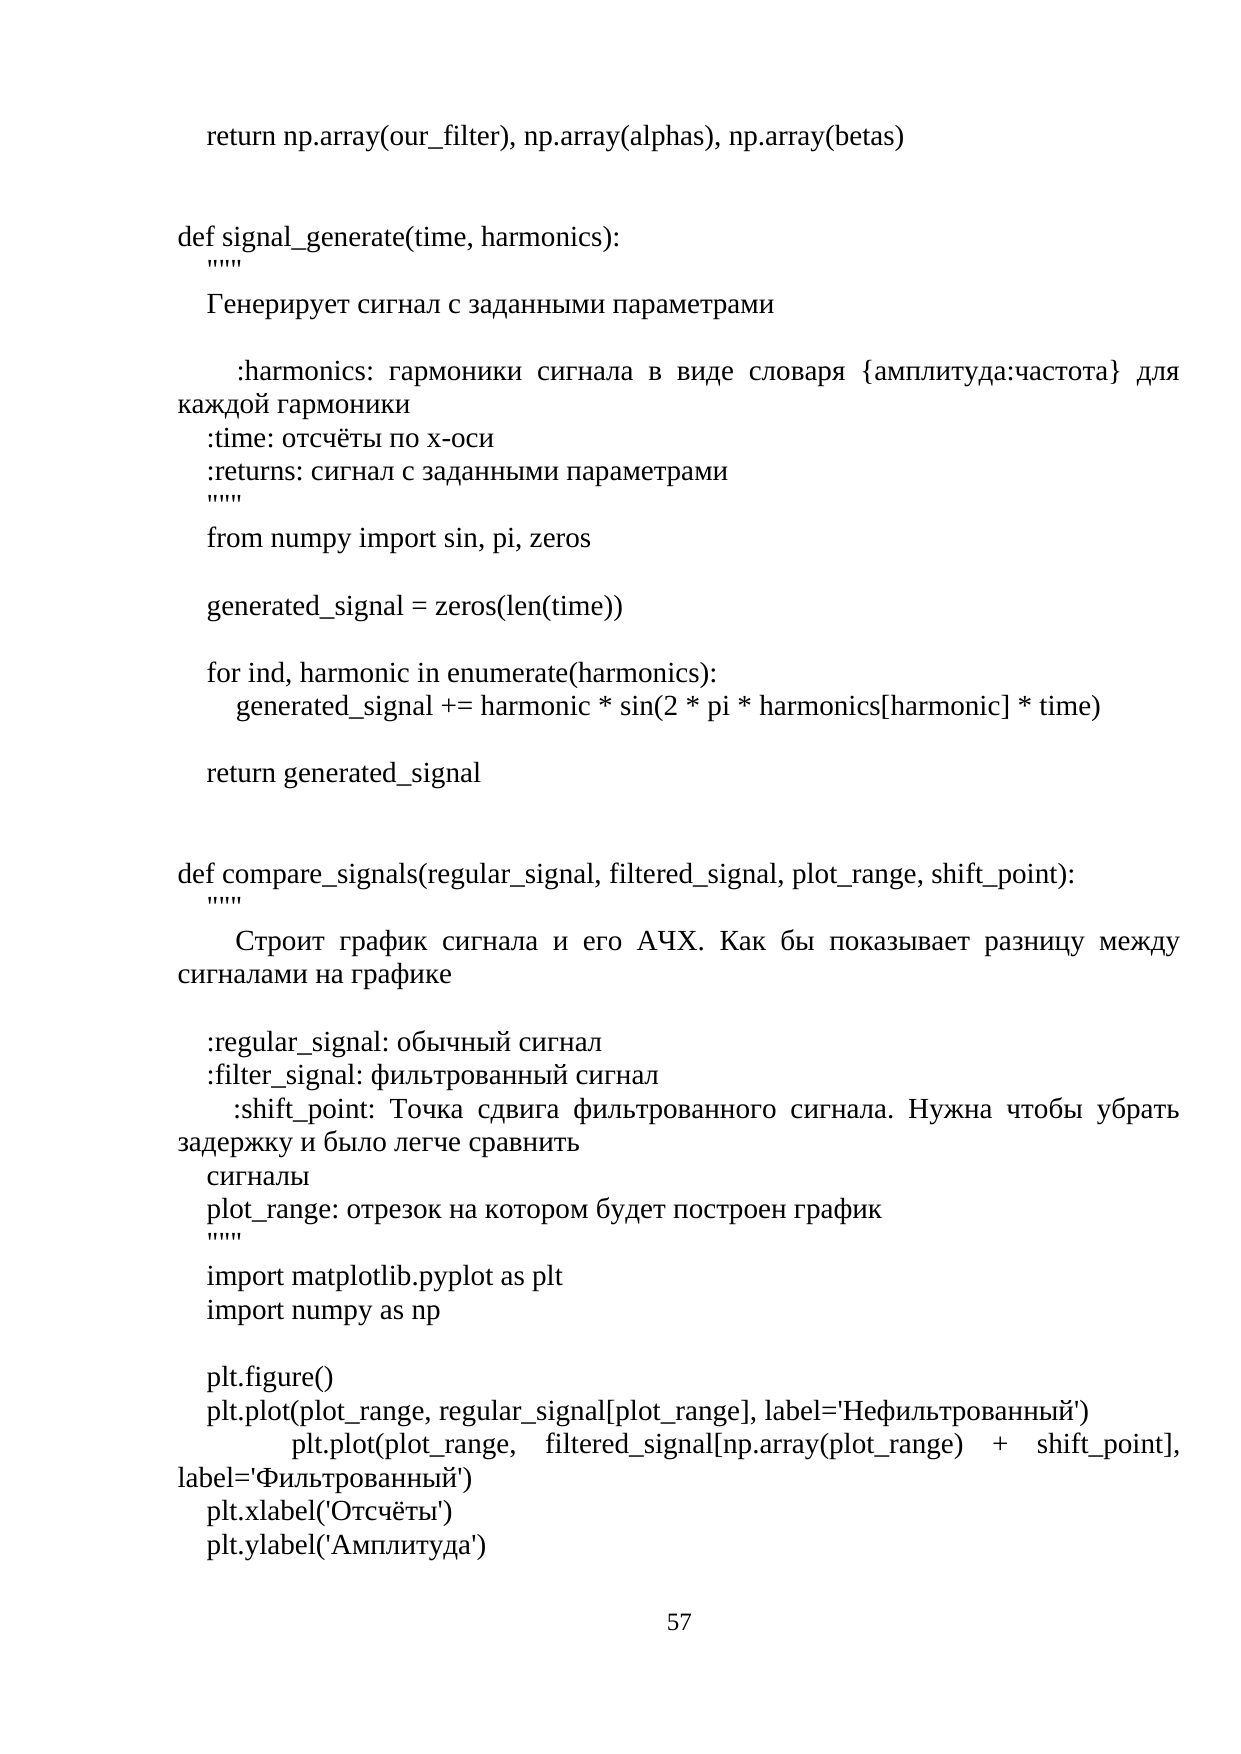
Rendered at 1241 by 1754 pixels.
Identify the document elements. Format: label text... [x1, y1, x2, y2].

text def compare_signals(regular_signal, filtered_signal, plot_range, shift_point): [177, 856, 1181, 889]
text """ [177, 487, 1181, 521]
text """ [177, 252, 1181, 286]
text plt.plot(plot_range, regular_signal[plot_range], label='Нефильтрованный') [177, 1393, 1181, 1426]
text for ind, harmonic in enumerate(harmonics): [177, 655, 1181, 688]
text generated_signal += harmonic * sin(2 * pi * harmonics[harmonic] * time) [177, 688, 1181, 722]
text plt.figure() [177, 1359, 1181, 1393]
text plt.xlabel('Отсчёты') [177, 1493, 1181, 1527]
text """ [177, 1225, 1181, 1258]
text return generated_signal [177, 755, 1181, 789]
text import matplotlib.pyplot as plt [177, 1258, 1181, 1292]
text from numpy import sin, pi, zeros [177, 521, 1181, 554]
text def signal_generate(time, harmonics): [177, 219, 1181, 252]
text plt.plot(plot_range, filtered_signal[np.array(plot_range) + shift_point], label='Фильтрованный') [177, 1426, 1181, 1493]
text Строит график сигнала и его АЧХ. Как бы показывает разницу между сигналами на графике [177, 923, 1181, 990]
text plot_range: отрезок на котором будет построен график [177, 1191, 1181, 1225]
text :returns: сигнал с заданными параметрами [177, 453, 1181, 487]
text """ [177, 889, 1181, 923]
text :regular_signal: обычный сигнал [177, 1024, 1181, 1057]
text return np.array(our_filter), np.array(alphas), np.array(betas) [177, 118, 1181, 152]
text :shift_point: Точка сдвига фильтрованного сигнала. Нужна чтобы убрать задержку и было легче сравнить [177, 1091, 1181, 1158]
text :time: отсчёты по х-оси [177, 420, 1181, 453]
text сигналы [177, 1158, 1181, 1191]
text generated_signal = zeros(len(time)) [177, 588, 1181, 621]
text import numpy as np [177, 1292, 1181, 1326]
text :harmonics: гармоники сигнала в виде словаря {амплитуда:частота} для каждой гармоники [177, 353, 1181, 420]
text plt.ylabel('Амплитуда') [177, 1527, 1181, 1560]
text :filter_signal: фильтрованный сигнал [177, 1057, 1181, 1091]
text Генерирует сигнал с заданными параметрами [177, 286, 1181, 319]
